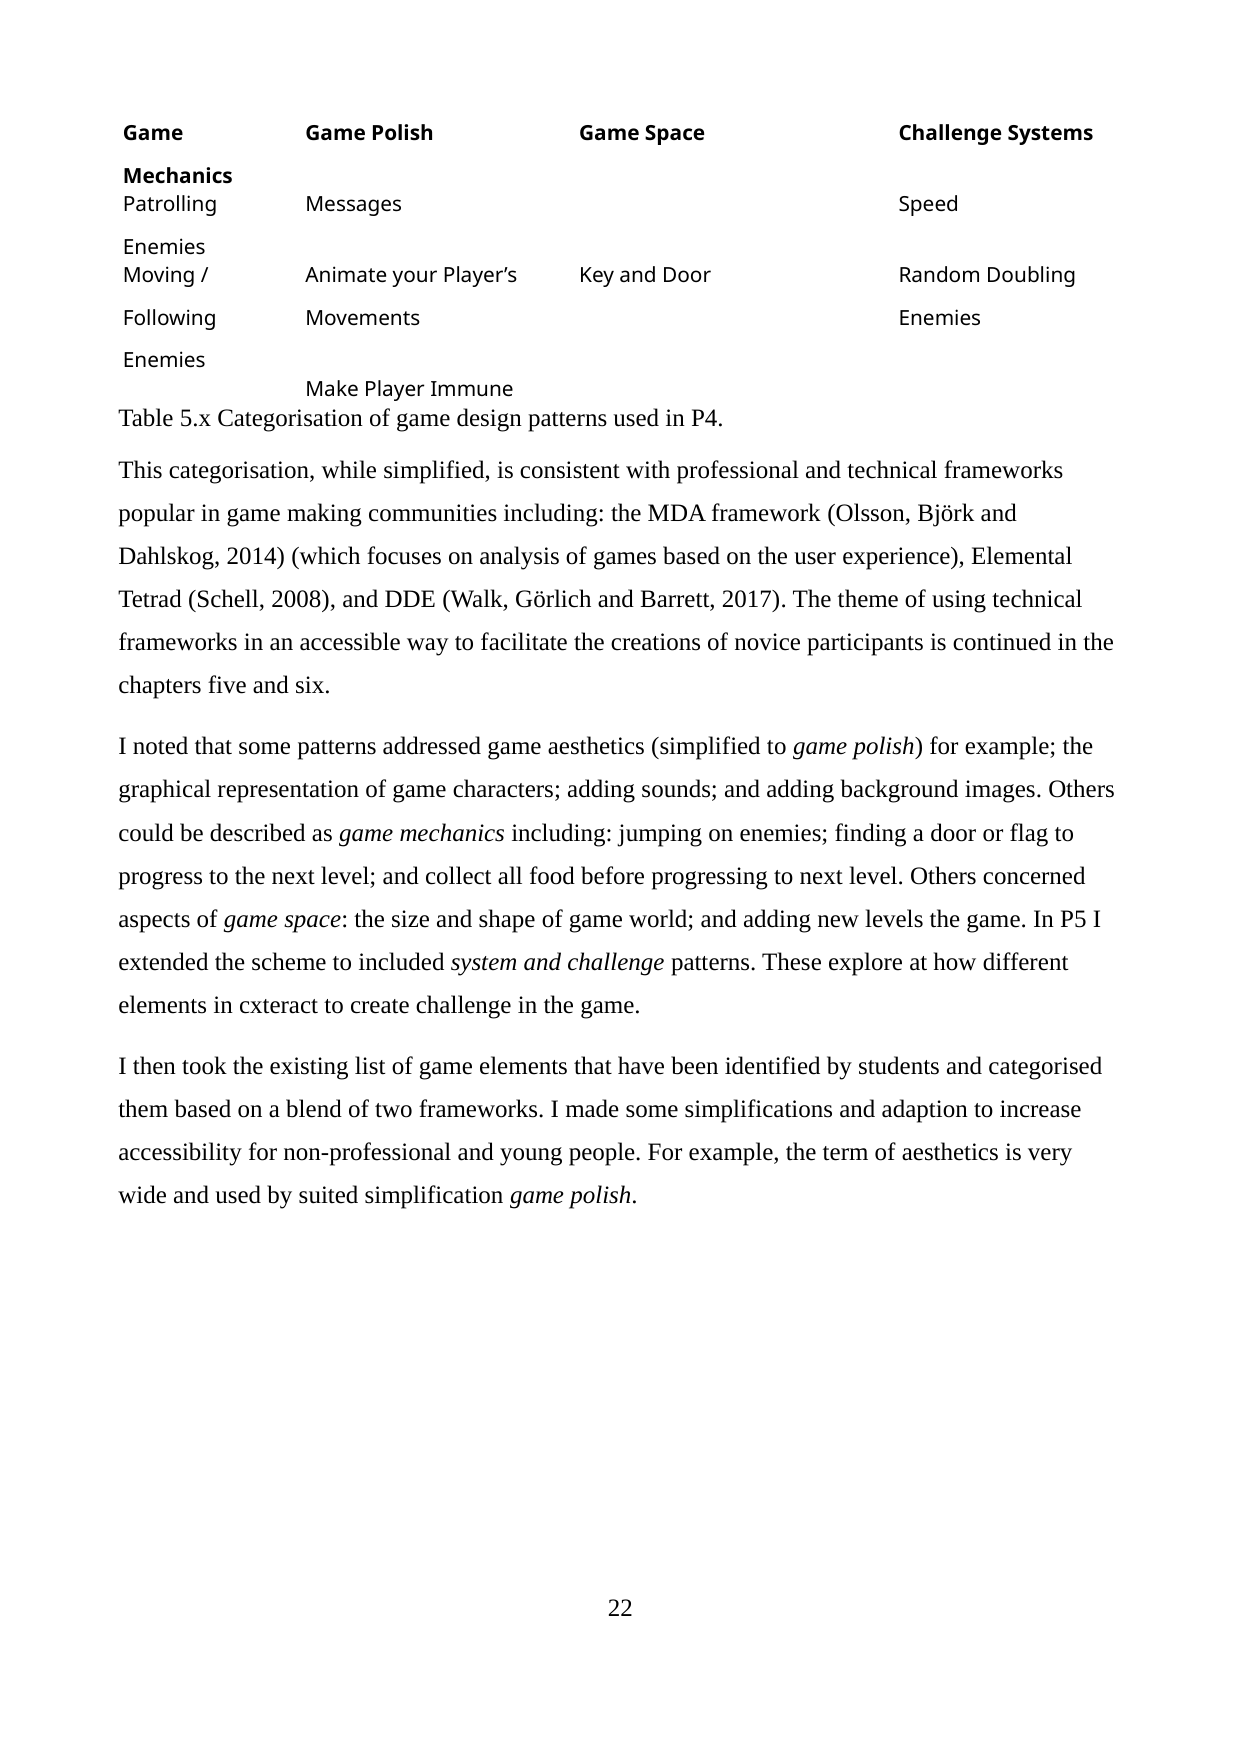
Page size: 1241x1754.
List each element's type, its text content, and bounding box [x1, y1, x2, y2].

table_cell Animate your Player’s Movements [301, 260, 574, 374]
table_cell Key and Door [574, 260, 894, 374]
table_header Game Polish [301, 118, 574, 189]
text This categorisation, while simplified, is consistent with professional and technical frameworks popular in game making communities including: the MDA framework (Olsson, Björk and Dahlskog, 2014) (which focuses on analysis of games based on the user experience), Elemental Tetrad (Schell, 2008), and DDE (Walk, Görlich and Barrett, 2017). The theme of using technical frameworks in an accessible way to facilitate the creations of novice participants is continued in the chapters five and six. [118, 455, 1122, 699]
table_cell [574, 189, 894, 260]
table_cell Patrolling Enemies [118, 189, 301, 260]
text I noted that some patterns addressed game aesthetics (simplified to game polish) for example; the graphical representation of game characters; adding sounds; and adding background images. Others could be described as game mechanics including: jumping on enemies; finding a door or flag to progress to the next level; and collect all food before progressing to next level. Others concerned aspects of game space: the size and shape of game world; and adding new levels the game. In P5 I extended the scheme to included system and challenge patterns. These explore at how different elements in cxteract to create challenge in the game. [118, 731, 1122, 1019]
table_cell Messages [301, 189, 574, 260]
table_cell Speed [894, 189, 1122, 260]
text I then took the existing list of game elements that have been identified by students and categorised them based on a blend of two frameworks. I made some simplifications and adaption to increase accessibility for non-professional and young people. For example, the term of aesthetics is very wide and used by suited simplification game polish. [118, 1051, 1122, 1209]
table_cell [118, 374, 301, 403]
table_header Challenge Systems [894, 118, 1122, 189]
table_cell [894, 374, 1122, 403]
table_cell [574, 374, 894, 403]
table_cell Make Player Immune [301, 374, 574, 403]
table_header Game Mechanics [118, 118, 301, 189]
table_cell Moving / Following Enemies [118, 260, 301, 374]
table_cell Random Doubling Enemies [894, 260, 1122, 374]
text Table 5.x Categorisation of game design patterns used in P4. [118, 403, 1122, 431]
table_header Game Space [574, 118, 894, 189]
